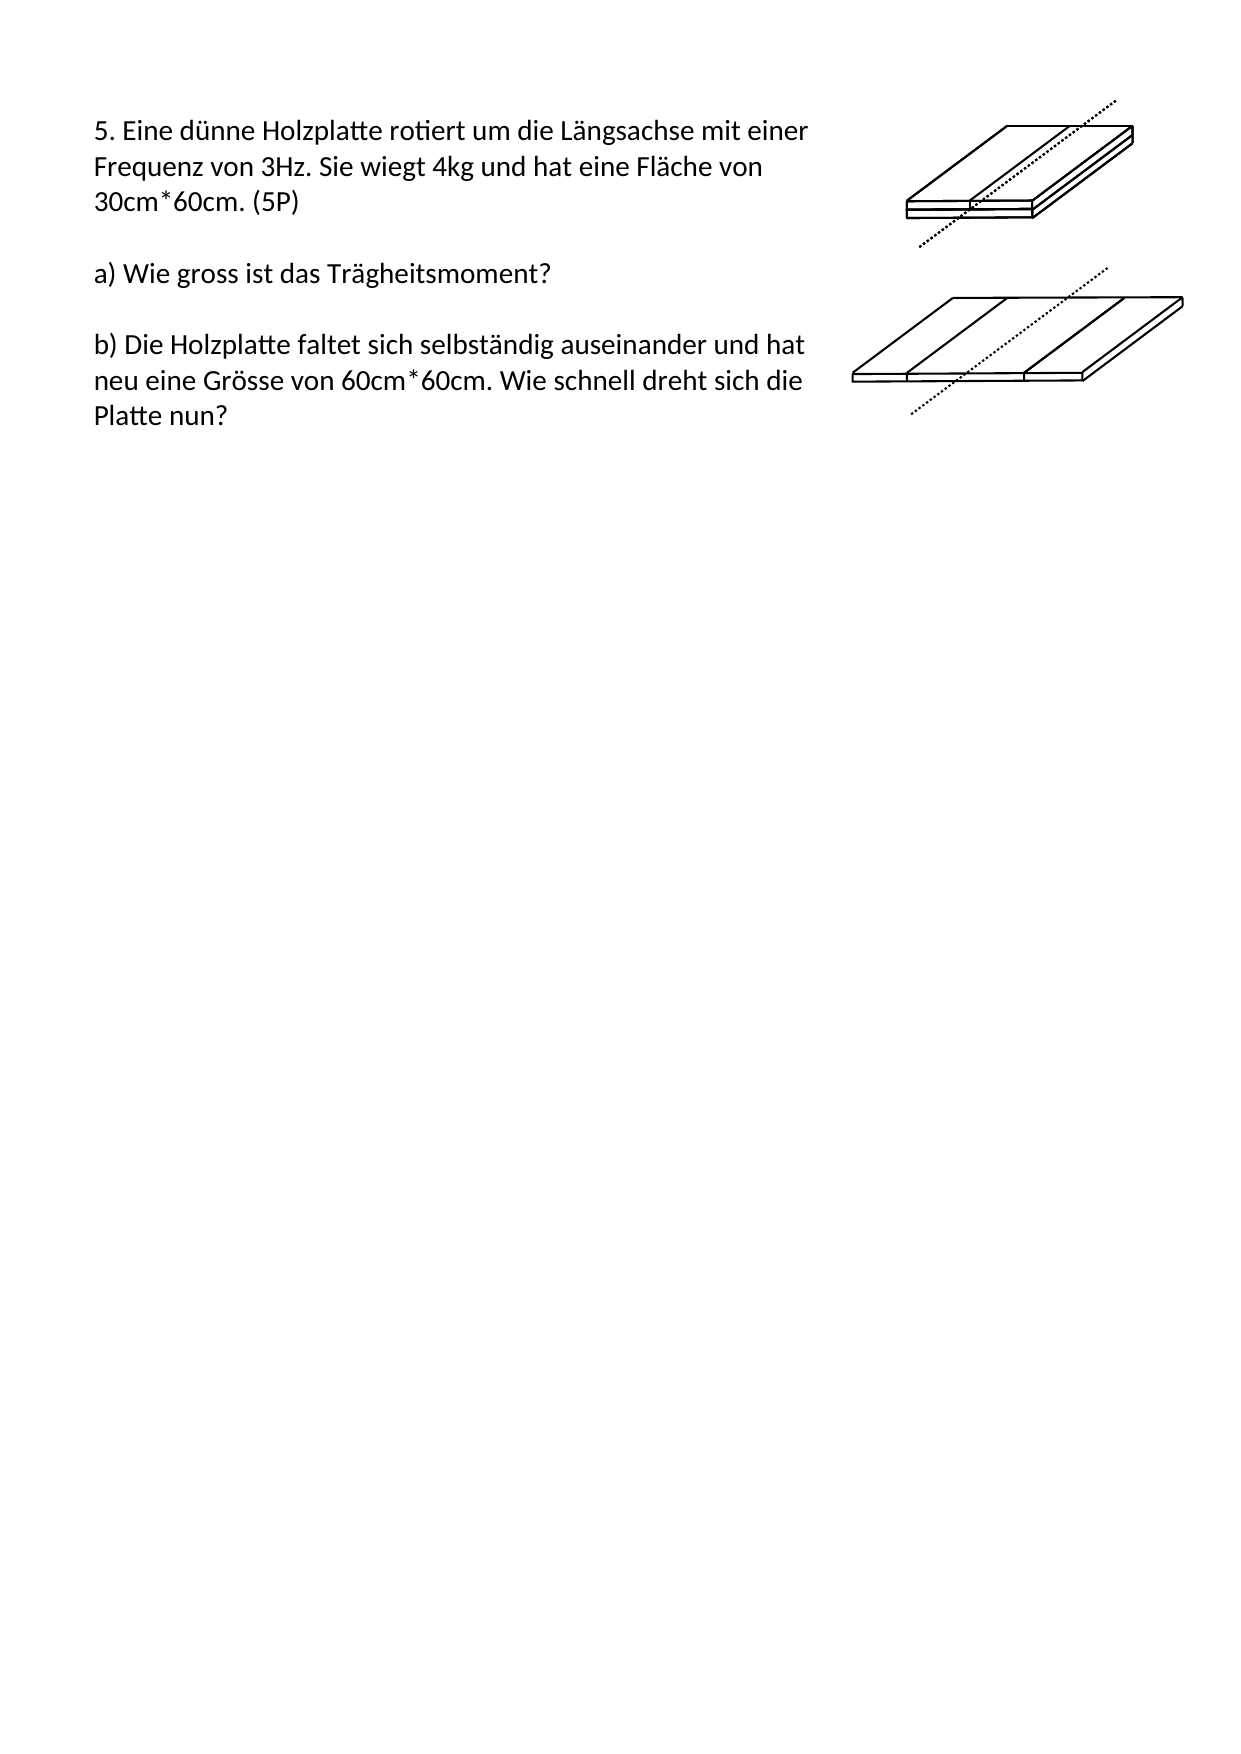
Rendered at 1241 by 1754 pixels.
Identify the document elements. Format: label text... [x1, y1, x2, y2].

text 5. Eine dünne Holzplatte rotiert um die Längsachse mit einer Frequenz von 3Hz. Sie wiegt 4kg und hat eine Fläche von 30cm*60cm. (5P) [93, 112, 837, 219]
text b) Die Holzplatte faltet sich selbständig auseinander und hat neu eine Grösse von 60cm*60cm. Wie schnell dreht sich die Platte nun? [93, 326, 837, 433]
text a) Wie gross ist das Trägheitsmoment? [93, 255, 837, 290]
